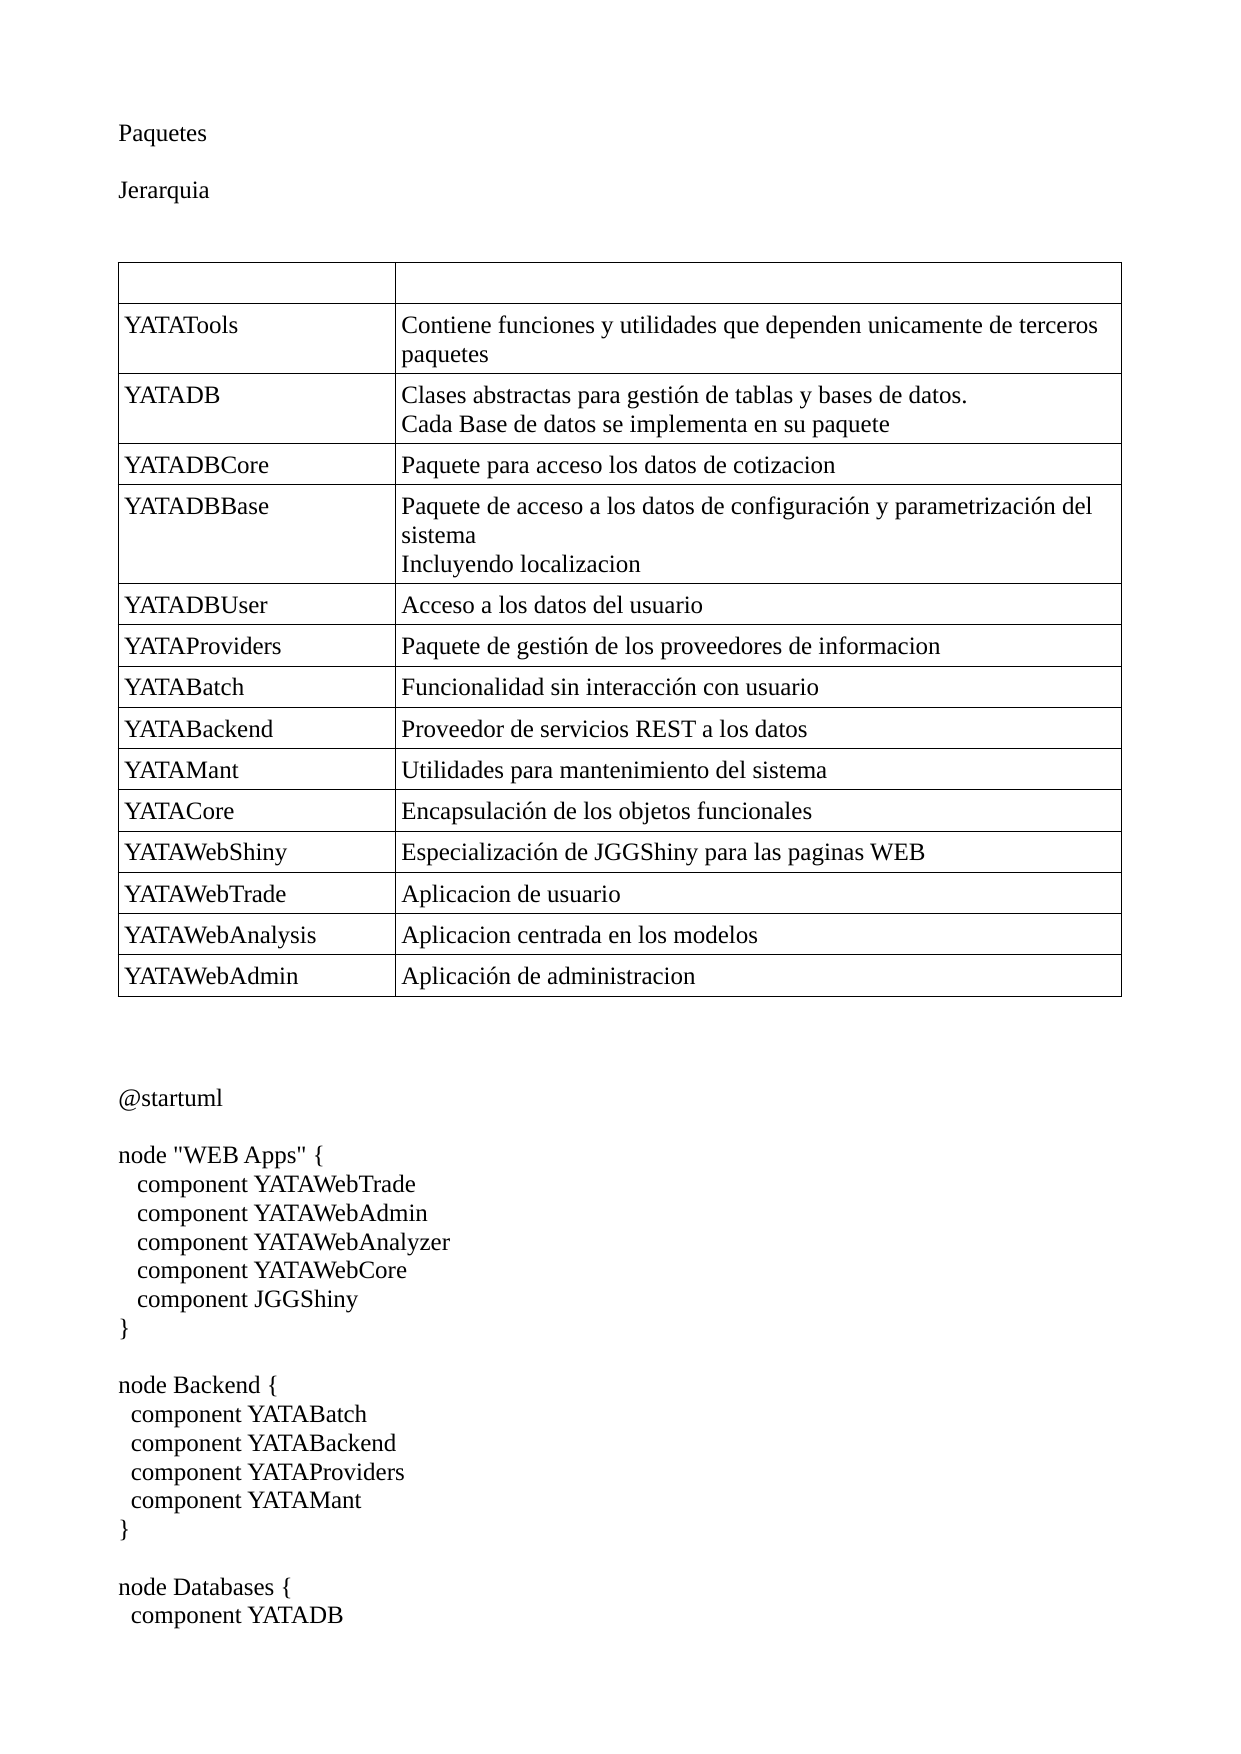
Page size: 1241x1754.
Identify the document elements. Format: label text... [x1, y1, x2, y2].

table_cell YATAWebAdmin [119, 955, 395, 996]
table_header [396, 263, 1121, 303]
table_cell Aplicación de administracion [396, 955, 1121, 996]
table_cell Utilidades para mantenimiento del sistema [396, 749, 1121, 789]
text component JGGShiny [118, 1284, 1122, 1313]
table_cell YATAWebAnalysis [119, 914, 395, 954]
table_cell YATADBCore [119, 444, 395, 484]
table_header [119, 263, 395, 303]
table_cell YATADB [119, 374, 395, 443]
table_cell Encapsulación de los objetos funcionales [396, 790, 1121, 831]
text component YATAWebAnalyzer [118, 1227, 1122, 1255]
text component YATABackend [118, 1428, 1122, 1457]
text component YATAWebAdmin [118, 1198, 1122, 1227]
text } [118, 1313, 1122, 1342]
table_cell Paquete de acceso a los datos de configuración y parametrización del sistema Incluyendo localizacion [396, 485, 1121, 583]
table_cell YATAProviders [119, 625, 395, 666]
text Jerarquia [118, 176, 1122, 204]
text component YATAWebTrade [118, 1169, 1122, 1198]
table_cell Paquete de gestión de los proveedores de informacion [396, 625, 1121, 666]
table_cell Paquete para acceso los datos de cotizacion [396, 444, 1121, 484]
table_cell YATADBUser [119, 584, 395, 624]
text component YATADB [118, 1600, 1122, 1629]
table_cell YATAMant [119, 749, 395, 789]
text node Databases { [118, 1572, 1122, 1600]
table_cell YATABackend [119, 708, 395, 748]
table_cell Clases abstractas para gestión de tablas y bases de datos. Cada Base de datos se implementa en su paquete [396, 374, 1121, 443]
table_cell Aplicacion de usuario [396, 873, 1121, 913]
text component YATABatch [118, 1399, 1122, 1428]
table_cell YATACore [119, 790, 395, 831]
text Paquetes [118, 118, 1122, 147]
table_cell YATATools [119, 304, 395, 373]
text component YATAProviders [118, 1457, 1122, 1485]
table_cell YATAWebTrade [119, 873, 395, 913]
text component YATAMant [118, 1485, 1122, 1514]
text } [118, 1514, 1122, 1543]
table_cell Funcionalidad sin interacción con usuario [396, 667, 1121, 707]
text component YATAWebCore [118, 1255, 1122, 1284]
table_cell YATAWebShiny [119, 832, 395, 872]
table_cell Acceso a los datos del usuario [396, 584, 1121, 624]
table_cell YATADBBase [119, 485, 395, 583]
table_cell Proveedor de servicios REST a los datos [396, 708, 1121, 748]
text @startuml [118, 1083, 1122, 1112]
table_cell YATABatch [119, 667, 395, 707]
text node "WEB Apps" { [118, 1140, 1122, 1169]
text node Backend { [118, 1370, 1122, 1399]
table_cell Contiene funciones y utilidades que dependen unicamente de terceros paquetes [396, 304, 1121, 373]
table_cell Aplicacion centrada en los modelos [396, 914, 1121, 954]
table_cell Especialización de JGGShiny para las paginas WEB [396, 832, 1121, 872]
